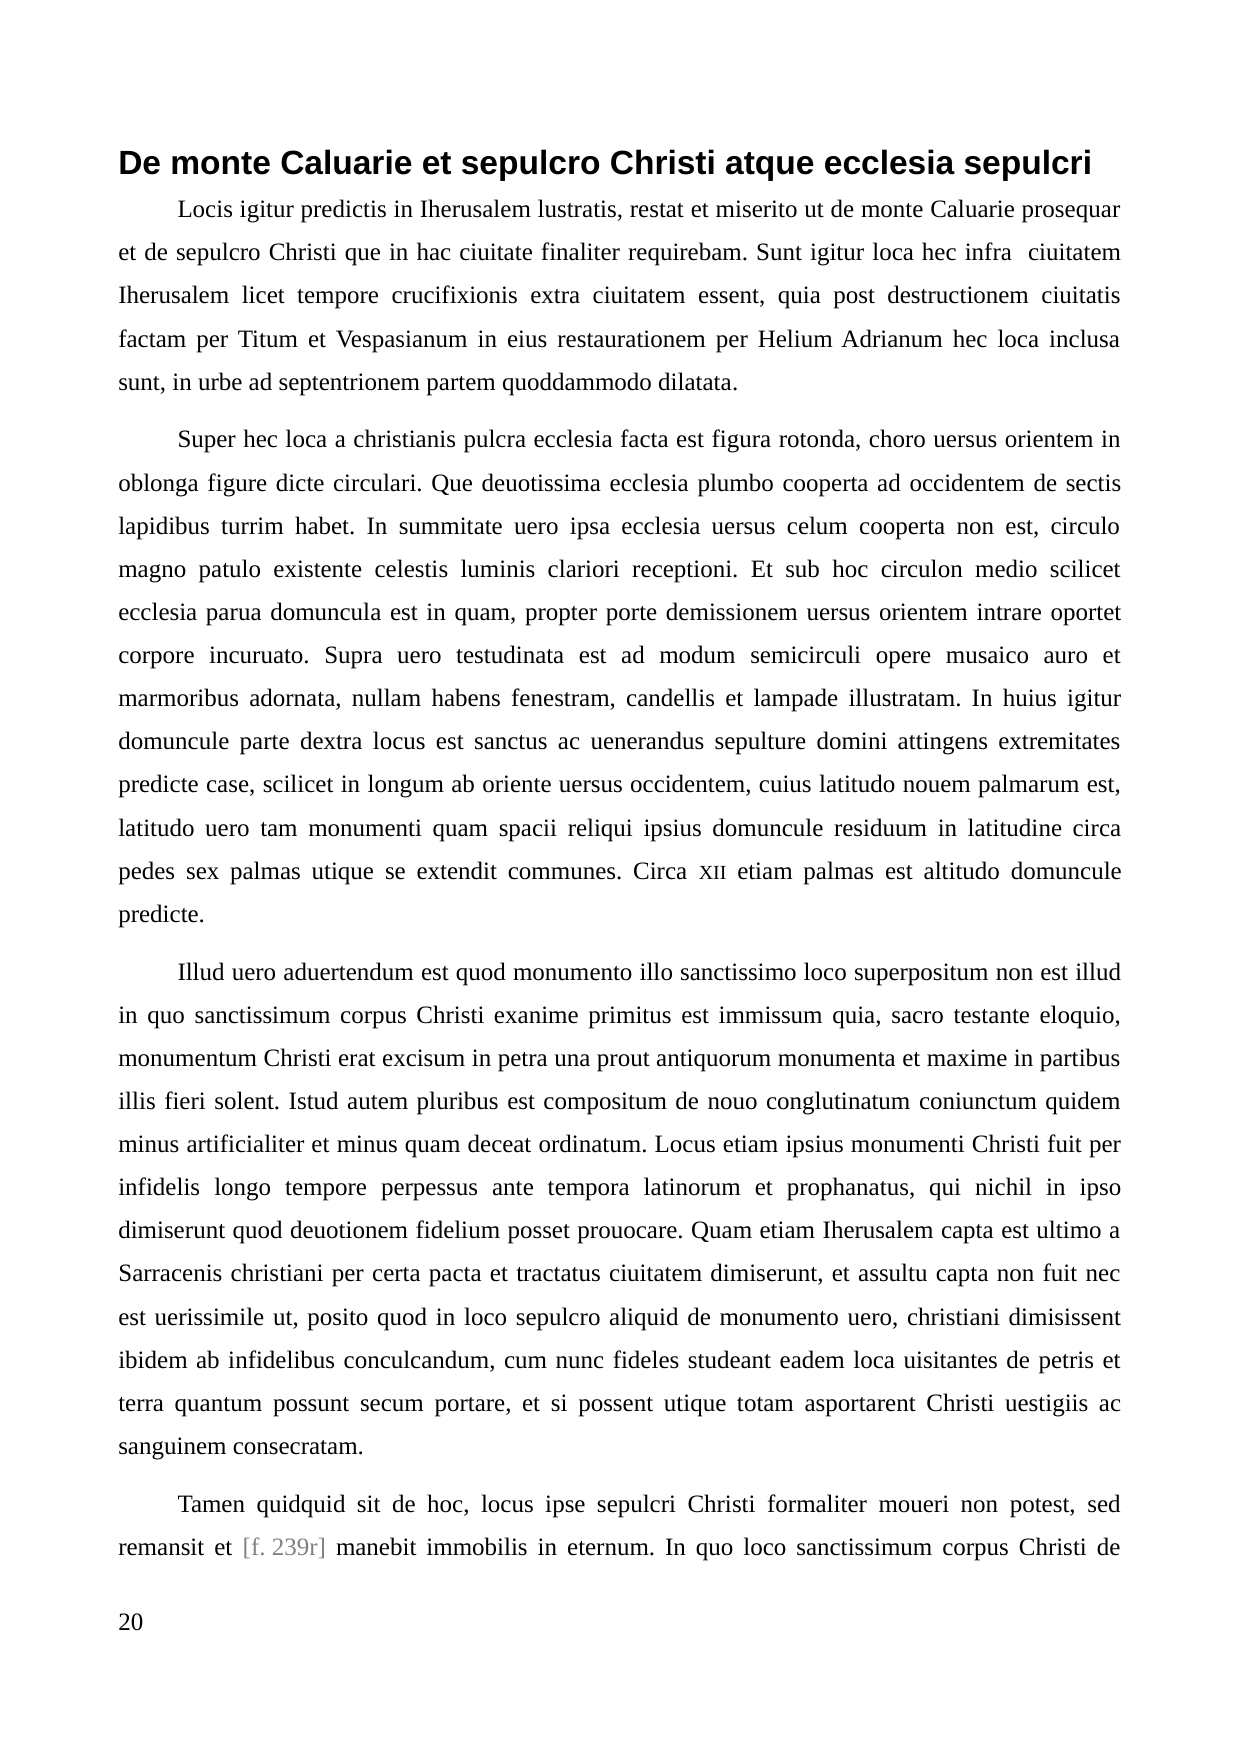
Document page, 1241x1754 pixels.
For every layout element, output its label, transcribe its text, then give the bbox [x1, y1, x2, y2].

text Locis igitur predictis in Iherusalem lustratis, restat et miserito ut de monte Caluarie prosequar et de sepulcro Christi que in hac ciuitate finaliter requirebam. Sunt igitur loca hec infra ciuitatem Iherusalem licet tempore crucifixionis extra ciuitatem essent, quia post destructionem ciuitatis factam per Titum et Vespasianum in eius restaurationem per Helium Adrianum hec loca inclusa sunt, in urbe ad septentrionem partem quoddammodo dilatata. [118, 194, 1122, 396]
text Super hec loca a christianis pulcra ecclesia facta est figura rotonda, choro uersus orientem in oblonga figure dicte circulari. Que deuotissima ecclesia plumbo cooperta ad occidentem de sectis lapidibus turrim habet. In summitate uero ipsa ecclesia uersus celum cooperta non est, circulo magno patulo existente celestis luminis clariori receptioni. Et sub hoc circulon medio scilicet ecclesia parua domuncula est in quam, propter porte demissionem uersus orientem intrare oportet corpore incuruato. Supra uero testudinata est ad modum semicirculi opere musaico auro et marmoribus adornata, nullam habens fenestram, candellis et lampade illustratam. In huius igitur domuncule parte dextra locus est sanctus ac uenerandus sepulture domini attingens extremitates predicte case, scilicet in longum ab oriente uersus occidentem, cuius latitudo nouem palmarum est, latitudo uero tam monumenti quam spacii reliqui ipsius domuncule residuum in latitudine circa pedes sex palmas utique se extendit communes. Circa xii etiam palmas est altitudo domuncule predicte. [118, 424, 1122, 928]
text Illud uero aduertendum est quod monumento illo sanctissimo loco superpositum non est illud in quo sanctissimum corpus Christi exanime primitus est immissum quia, sacro testante eloquio, monumentum Christi erat excisum in petra una prout antiquorum monumenta et maxime in partibus illis fieri solent. Istud autem pluribus est compositum de nouo conglutinatum coniunctum quidem minus artificialiter et minus quam deceat ordinatum. Locus etiam ipsius monumenti Christi fuit per infidelis longo tempore perpessus ante tempora latinorum et prophanatus, qui nichil in ipso dimiserunt quod deuotionem fidelium posset prouocare. Quam etiam Iherusalem capta est ultimo a Sarracenis christiani per certa pacta et tractatus ciuitatem dimiserunt, et assultu capta non fuit nec est uerissimile ut, posito quod in loco sepulcro aliquid de monumento uero, christiani dimisissent ibidem ab infidelibus conculcandum, cum nunc fideles studeant eadem loca uisitantes de petris et terra quantum possunt secum portare, et si possent utique totam asportarent Christi uestigiis ac sanguinem consecratam. [118, 957, 1122, 1460]
text De monte Caluarie et sepulcro Christi atque ecclesia sepulcri [118, 143, 1122, 182]
text Tamen quidquid sit de hoc, locus ipse sepulcri Christi formaliter moueri non potest, sed remansit et [f. 239r] manebit immobilis in eternum. In quo loco sanctissimum corpus Christi de [118, 1489, 1122, 1561]
